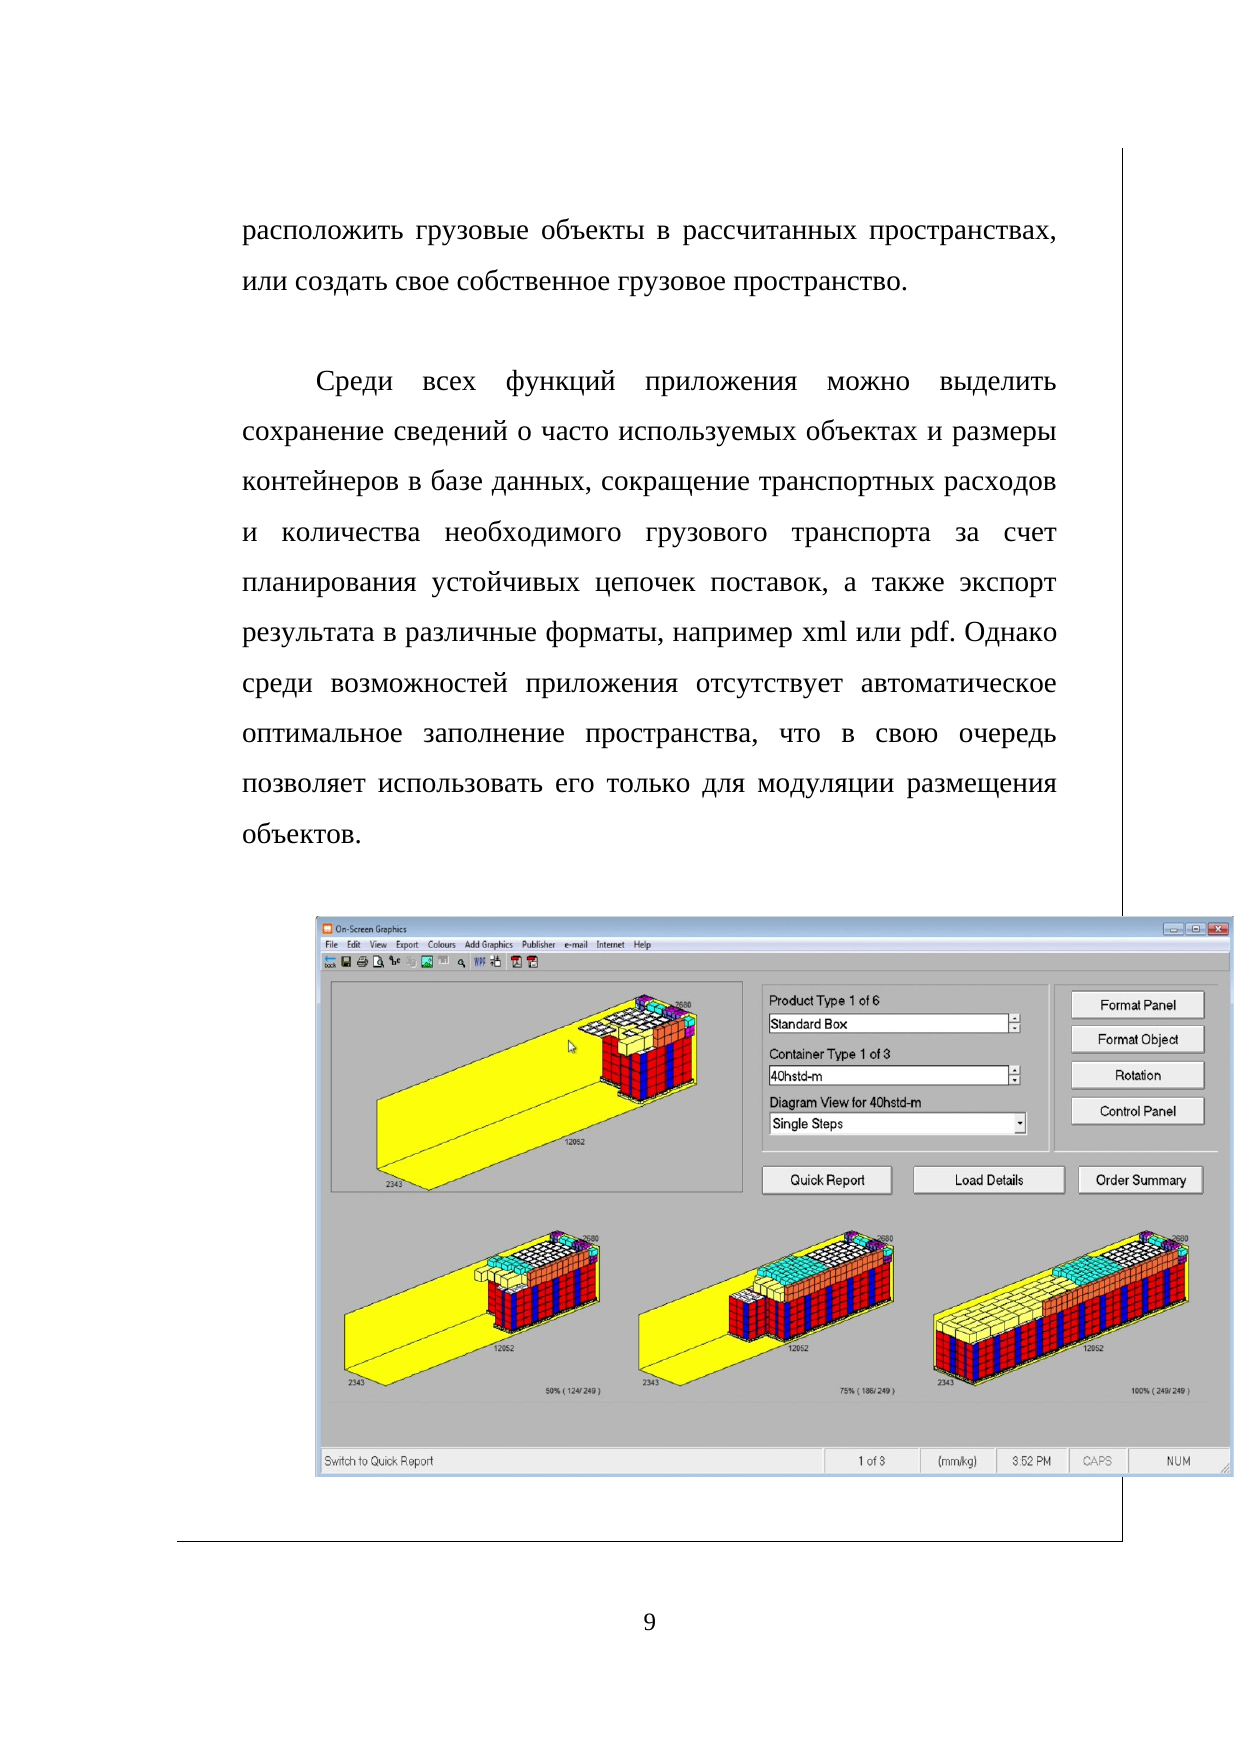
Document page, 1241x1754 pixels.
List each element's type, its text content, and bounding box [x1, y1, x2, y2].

text расположить грузовые объекты в рассчитанных пространствах, или создать свое собственное грузовое пространство. [177, 148, 1122, 296]
text Среди всех функций приложения можно выделить сохранение сведений о часто используемых объектах и размеры контейнеров в базе данных, сокращение транспортных расходов и количества необходимого грузового транспорта за счет планирования устойчивых цепочек поставок, а также экспорт результата в различные форматы, например xml или pdf. Однако среди возможностей приложения отсутствует автоматическое оптимальное заполнение пространства, что в свою очередь позволяет использовать его только для модуляции размещения объектов. [177, 298, 1122, 849]
